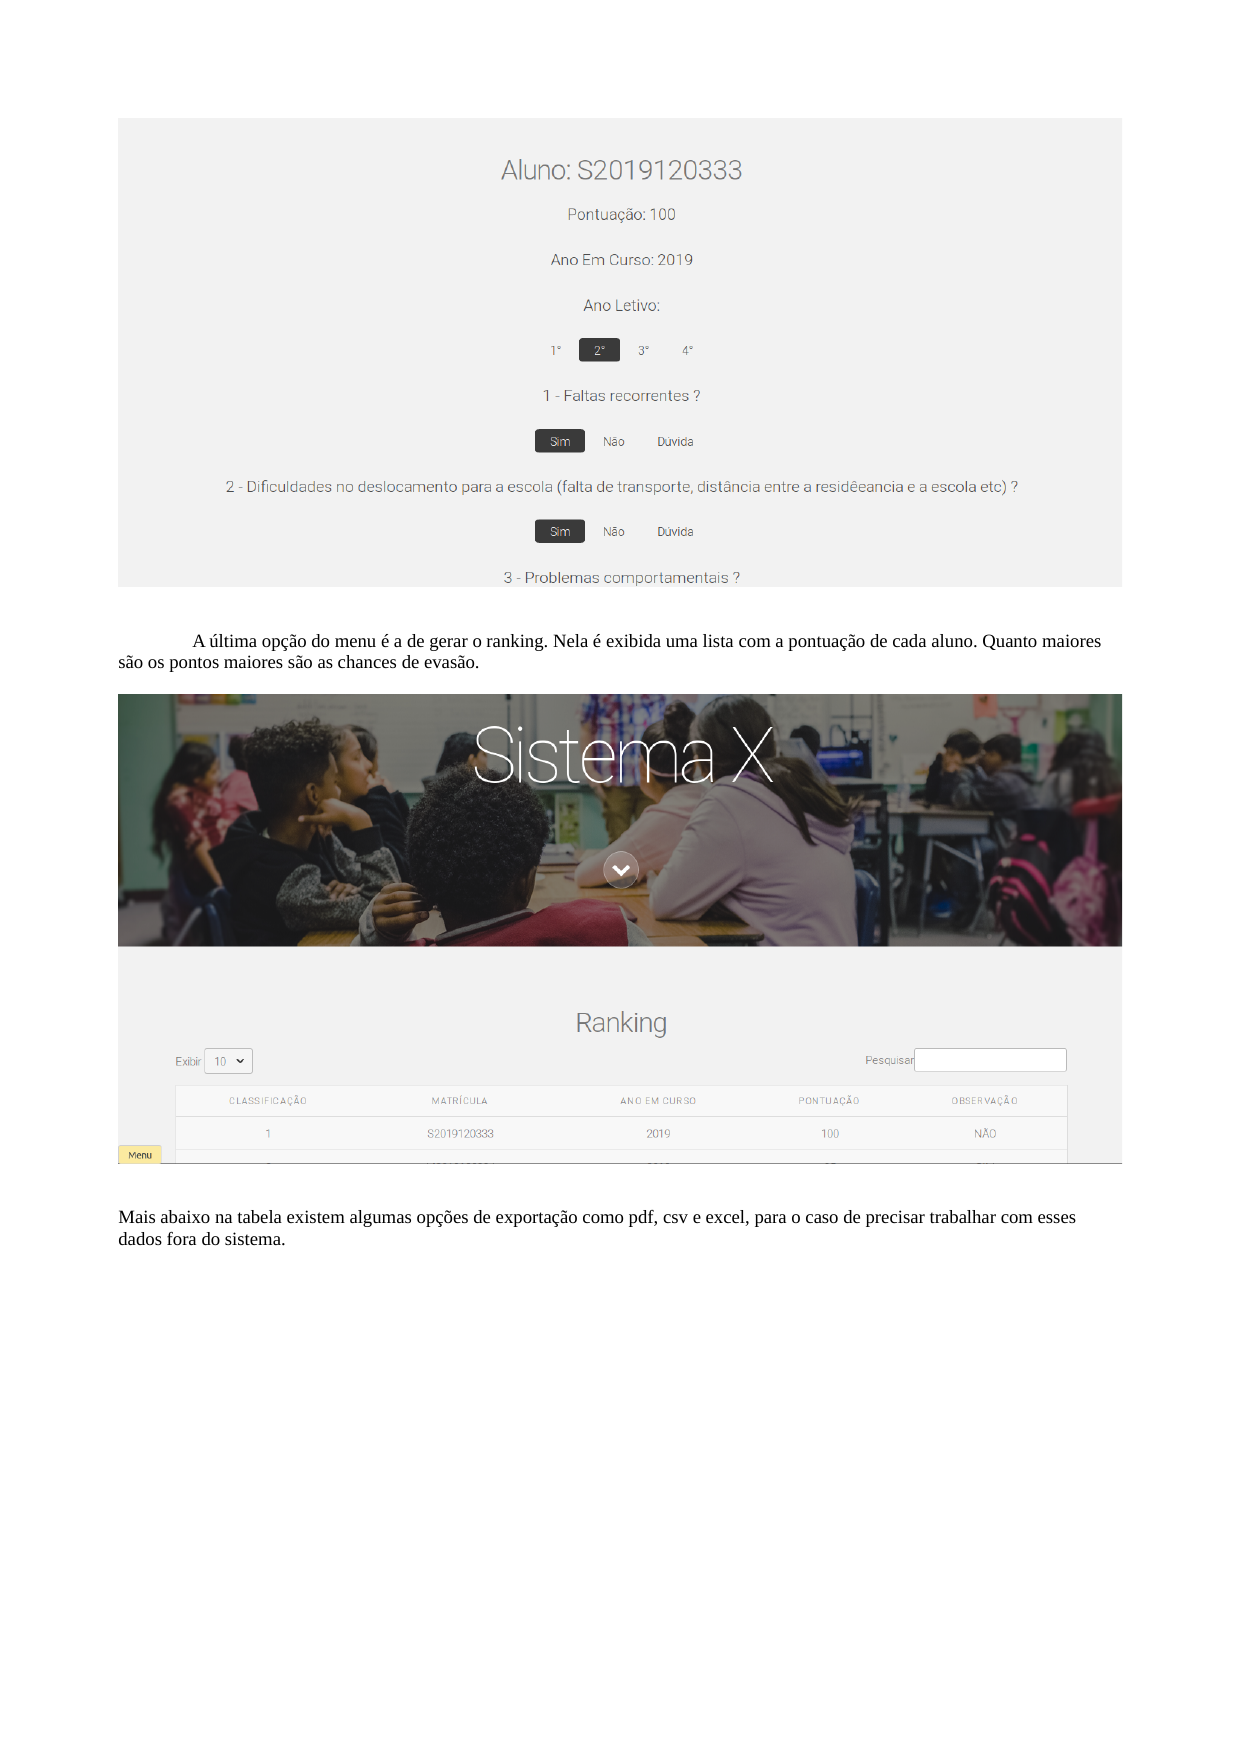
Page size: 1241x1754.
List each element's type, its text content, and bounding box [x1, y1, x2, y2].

text A última opção do menu é a de gerar o ranking. Nela é exibida uma lista com a pontuação de cada aluno. Quanto maiores são os pontos maiores são as chances de evasão. [118, 630, 1122, 673]
picture [118, 694, 1123, 1164]
text Mais abaixo na tabela existem algumas opções de exportação como pdf, csv e excel, para o caso de precisar trabalhar com esses dados fora do sistema. [118, 1206, 1122, 1249]
picture [118, 118, 1123, 587]
